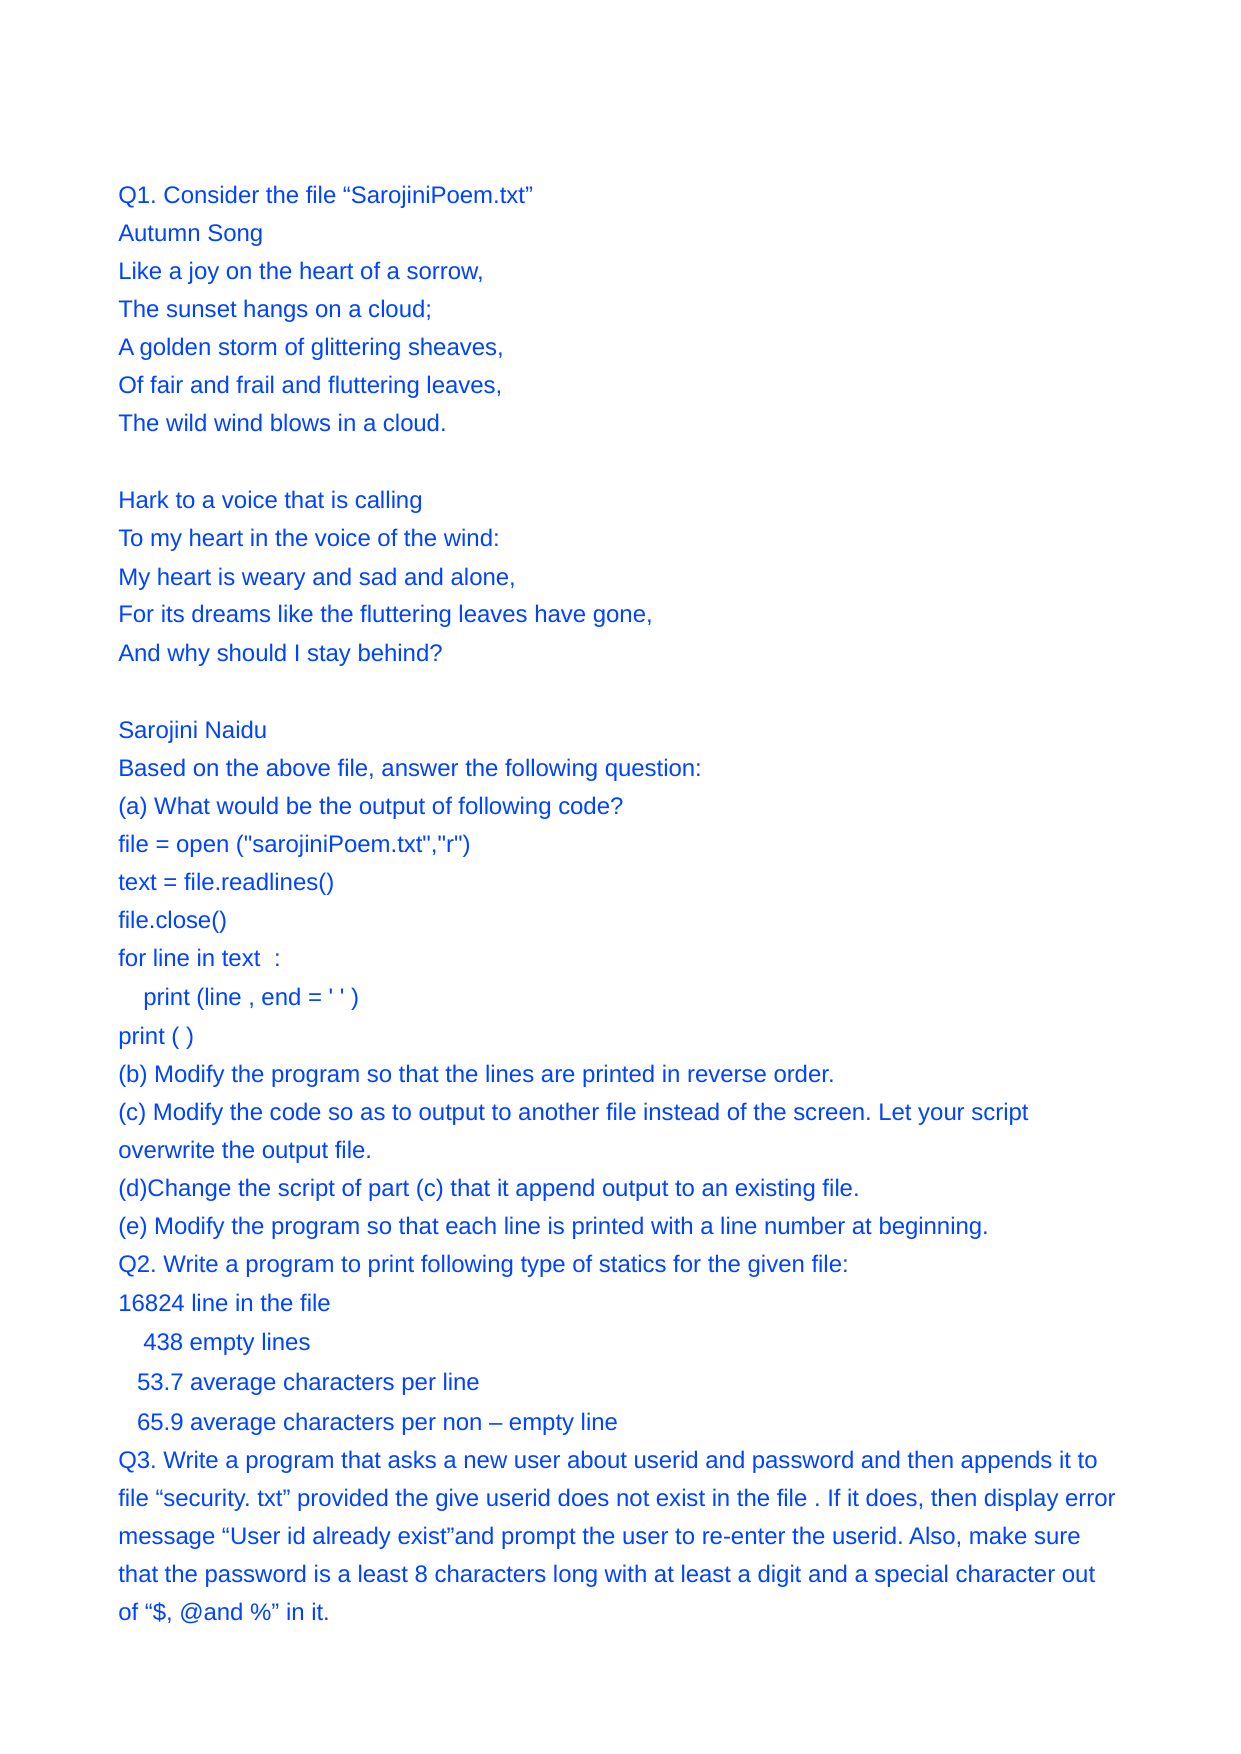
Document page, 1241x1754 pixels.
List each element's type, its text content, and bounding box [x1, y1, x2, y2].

text For its dreams like the fluttering leaves have gone, [118, 600, 1122, 628]
text for line in text : [118, 944, 1122, 972]
text The sunset hangs on a cloud; [118, 295, 1122, 322]
text print (line , end = ' ' ) [118, 982, 1122, 1011]
text (c) Modify the code so as to output to another file instead of the screen. Let your script overwrite the output file. [118, 1098, 1122, 1163]
text Based on the above file, answer the following question: [118, 754, 1122, 782]
text Of fair and frail and fluttering leaves, [118, 371, 1122, 398]
text 53.7 average characters per line [118, 1367, 1122, 1396]
text (a) What would be the output of following code? [118, 792, 1122, 820]
text My heart is weary and sad and alone, [118, 562, 1122, 590]
text file.close() [118, 906, 1122, 934]
text print ( ) [118, 1022, 1122, 1049]
text Q1. Consider the file “SarojiniPoem.txt” [118, 181, 1122, 208]
text 438 empty lines [118, 1327, 1122, 1356]
text The wild wind blows in a cloud. [118, 409, 1122, 436]
text Like a joy on the heart of a sorrow, [118, 257, 1122, 284]
text 65.9 average characters per non – empty line [118, 1407, 1122, 1435]
text (b) Modify the program so that the lines are printed in reverse order. [118, 1060, 1122, 1087]
text Hark to a voice that is calling [118, 486, 1122, 514]
text And why should I stay behind? [118, 638, 1122, 666]
text Q3. Write a program that asks a new user about userid and password and then appends it to file “security. txt” provided the give userid does not exist in the file . If it does, then display error message “User id already exist”and prompt the user to re-enter the userid. Also, make sure that the password is a least 8 characters long with at least a digit and a special character out of “$, @and %” in it. [118, 1446, 1122, 1626]
text To my heart in the voice of the wind: [118, 524, 1122, 552]
text (e) Modify the program so that each line is printed with a line number at beginning. [118, 1212, 1122, 1239]
text Q2. Write a program to print following type of statics for the given file: [118, 1250, 1122, 1277]
text 16824 line in the file [118, 1288, 1122, 1317]
text text = file.readlines() [118, 868, 1122, 896]
text Autumn Song [118, 219, 1122, 246]
text Sarojini Naidu [118, 716, 1122, 744]
text A golden storm of glittering sheaves, [118, 333, 1122, 360]
text (d)Change the script of part (c) that it append output to an existing file. [118, 1174, 1122, 1201]
text file = open ("sarojiniPoem.txt","r") [118, 830, 1122, 858]
